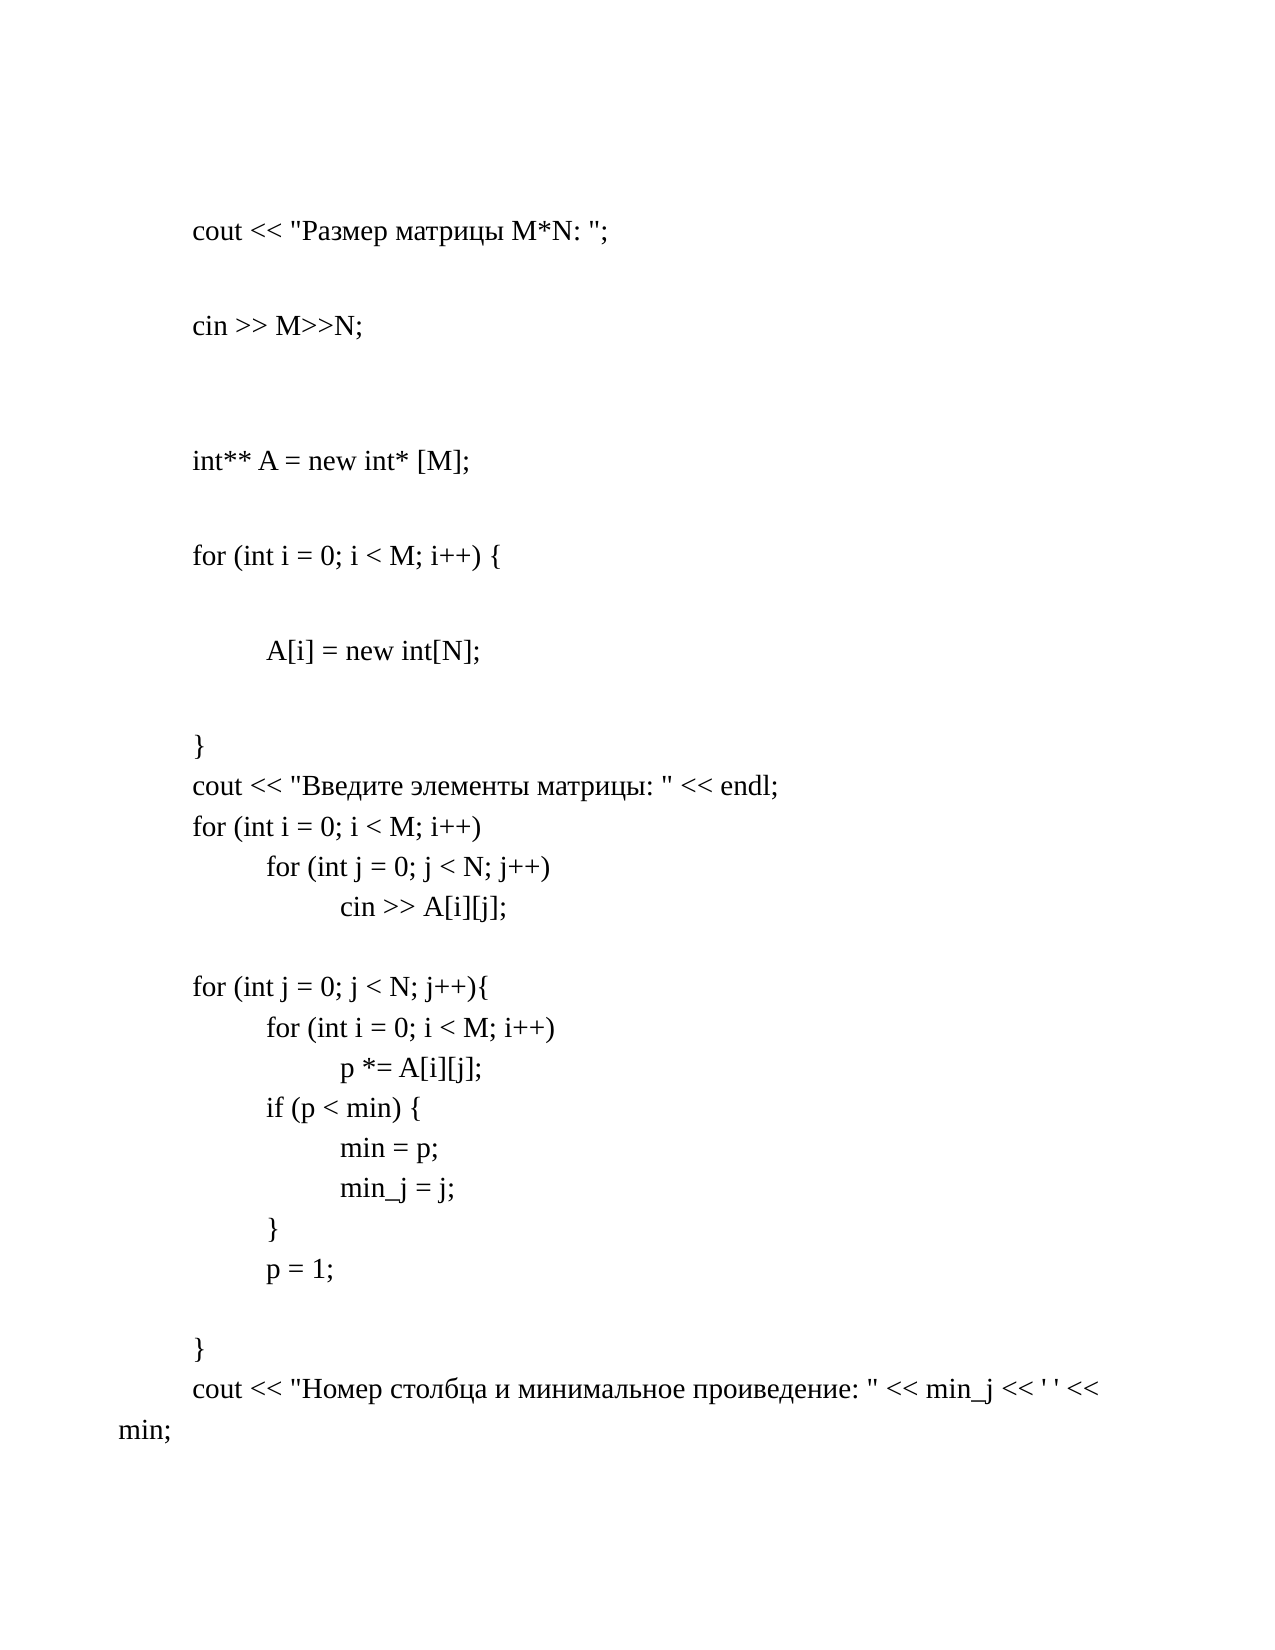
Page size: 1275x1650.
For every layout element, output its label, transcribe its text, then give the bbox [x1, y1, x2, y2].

text cout << "Размер матрицы М*N: "; [118, 213, 1157, 287]
text int** A = new int* [M]; [118, 443, 1157, 517]
text } cout << "Введите элементы матрицы: " << endl; for (int i = 0; i < M; i++) for (int j = 0; j < N; j++) cin >> A[i][j]; for (int j = 0; j < N; j++){ for (int i = 0; i < M; i++) p *= A[i][j]; if (p < min) { min = p; min_j = j; } p = 1; } cout << "Номер столбца и минимальное проиведение: " << min_j << ' ' << min; [118, 728, 1157, 1486]
text for (int i = 0; i < M; i++) { [118, 538, 1157, 612]
text A[i] = new int[N]; [118, 633, 1157, 707]
text cin >> M>>N; [118, 308, 1157, 422]
